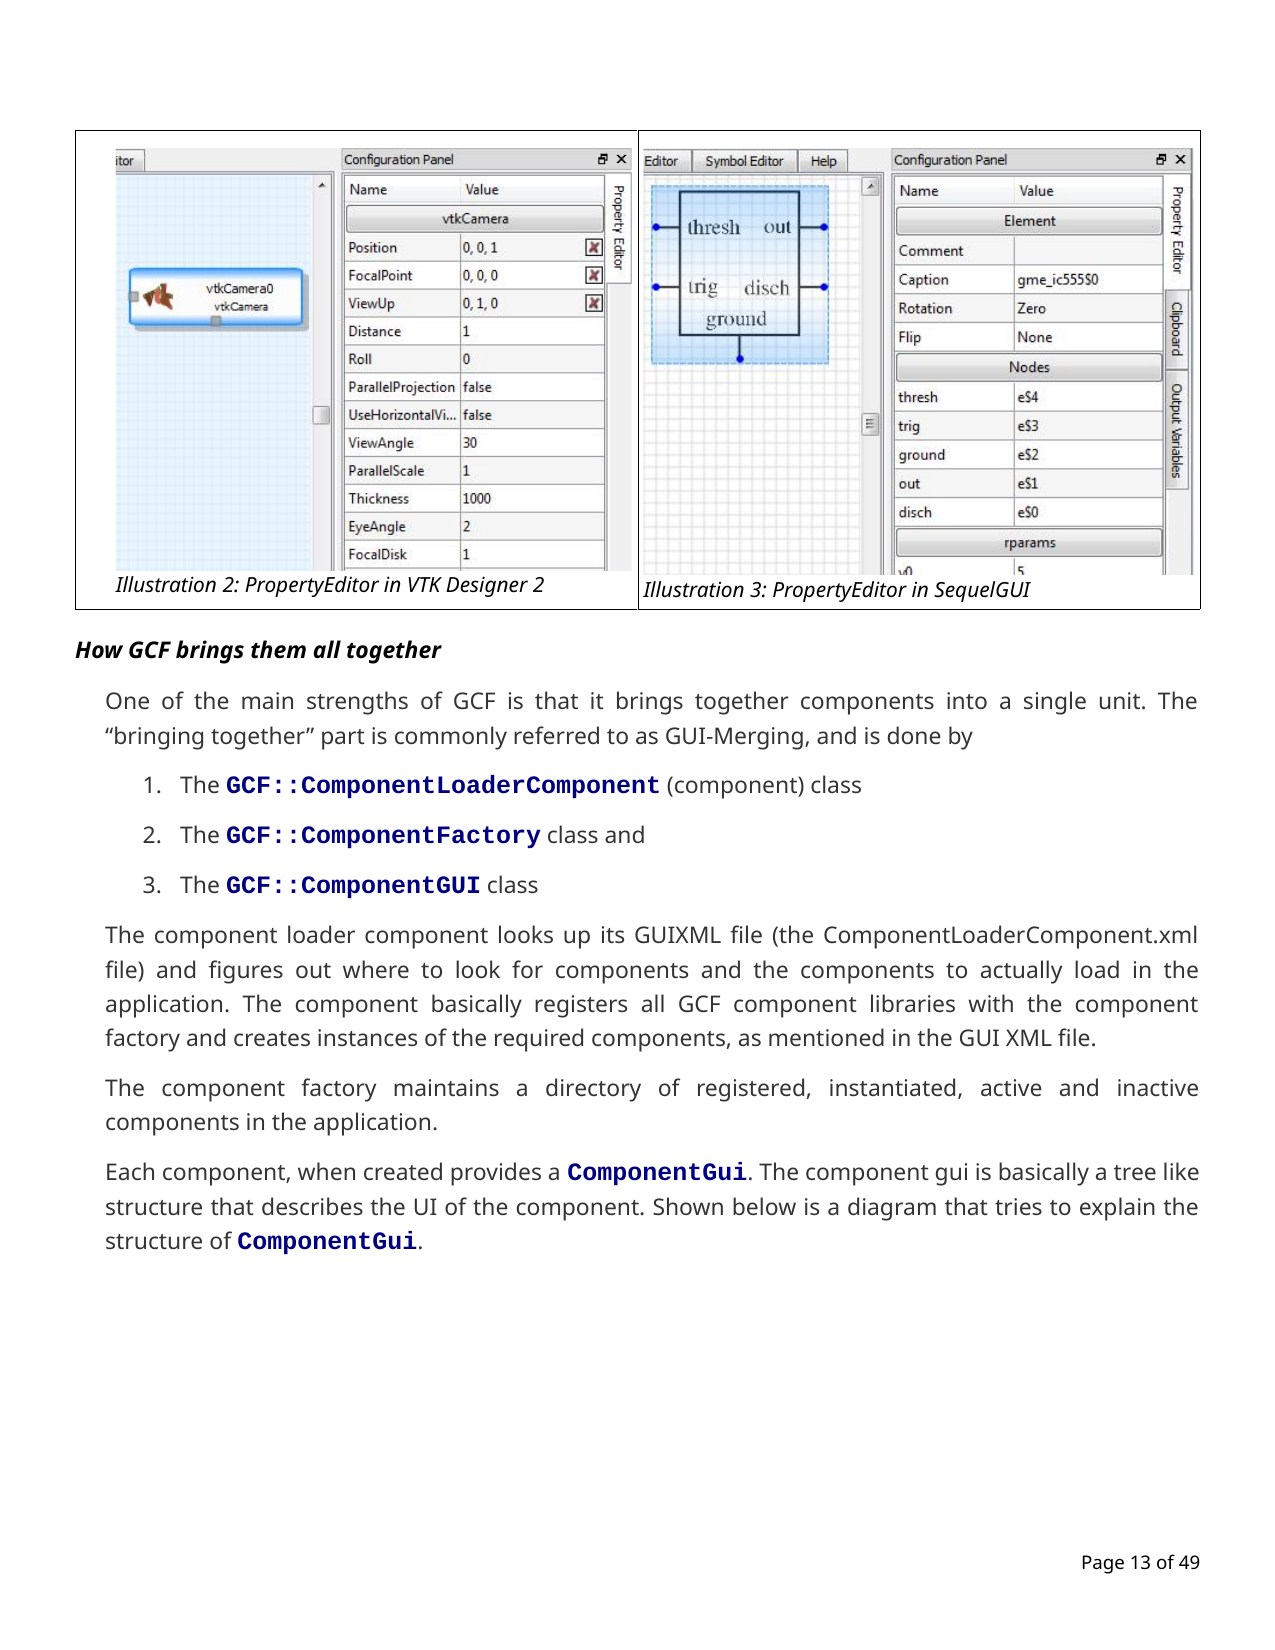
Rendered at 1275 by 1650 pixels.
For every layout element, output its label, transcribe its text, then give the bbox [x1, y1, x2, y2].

list The GCF::ComponentFactory class and [142, 819, 1200, 851]
picture [115, 148, 632, 571]
list The GCF::ComponentLoaderComponent (component) class [142, 769, 1200, 801]
list The GCF::ComponentGUI class [142, 869, 1200, 901]
subtitle How GCF brings them all together [75, 634, 1200, 665]
table_header [76, 149, 637, 609]
text The component factory maintains a directory of registered, instantiated, active and inactive components in the application. [105, 1072, 1200, 1137]
text The component loader component looks up its GUIXML file (the ComponentLoaderComponent.xml file) and figures out where to look for components and the components to actually load in the application. The component basically registers all GCF component libraries with the component factory and creates instances of the required components, as mentioned in the GUI XML file. [105, 919, 1200, 1054]
text Each component, when created provides a ComponentGui. The component gui is basically a tree like structure that describes the UI of the component. Shown below is a diagram that tries to explain the structure of ComponentGui. [105, 1156, 1200, 1257]
table_header [639, 149, 1200, 609]
table_header [76, 131, 637, 148]
picture [643, 148, 1194, 575]
table_header [639, 131, 1200, 148]
text One of the main strengths of GCF is that it brings together components into a single unit. The “bringing together” part is commonly referred to as GUI-Merging, and is done by [105, 685, 1200, 751]
